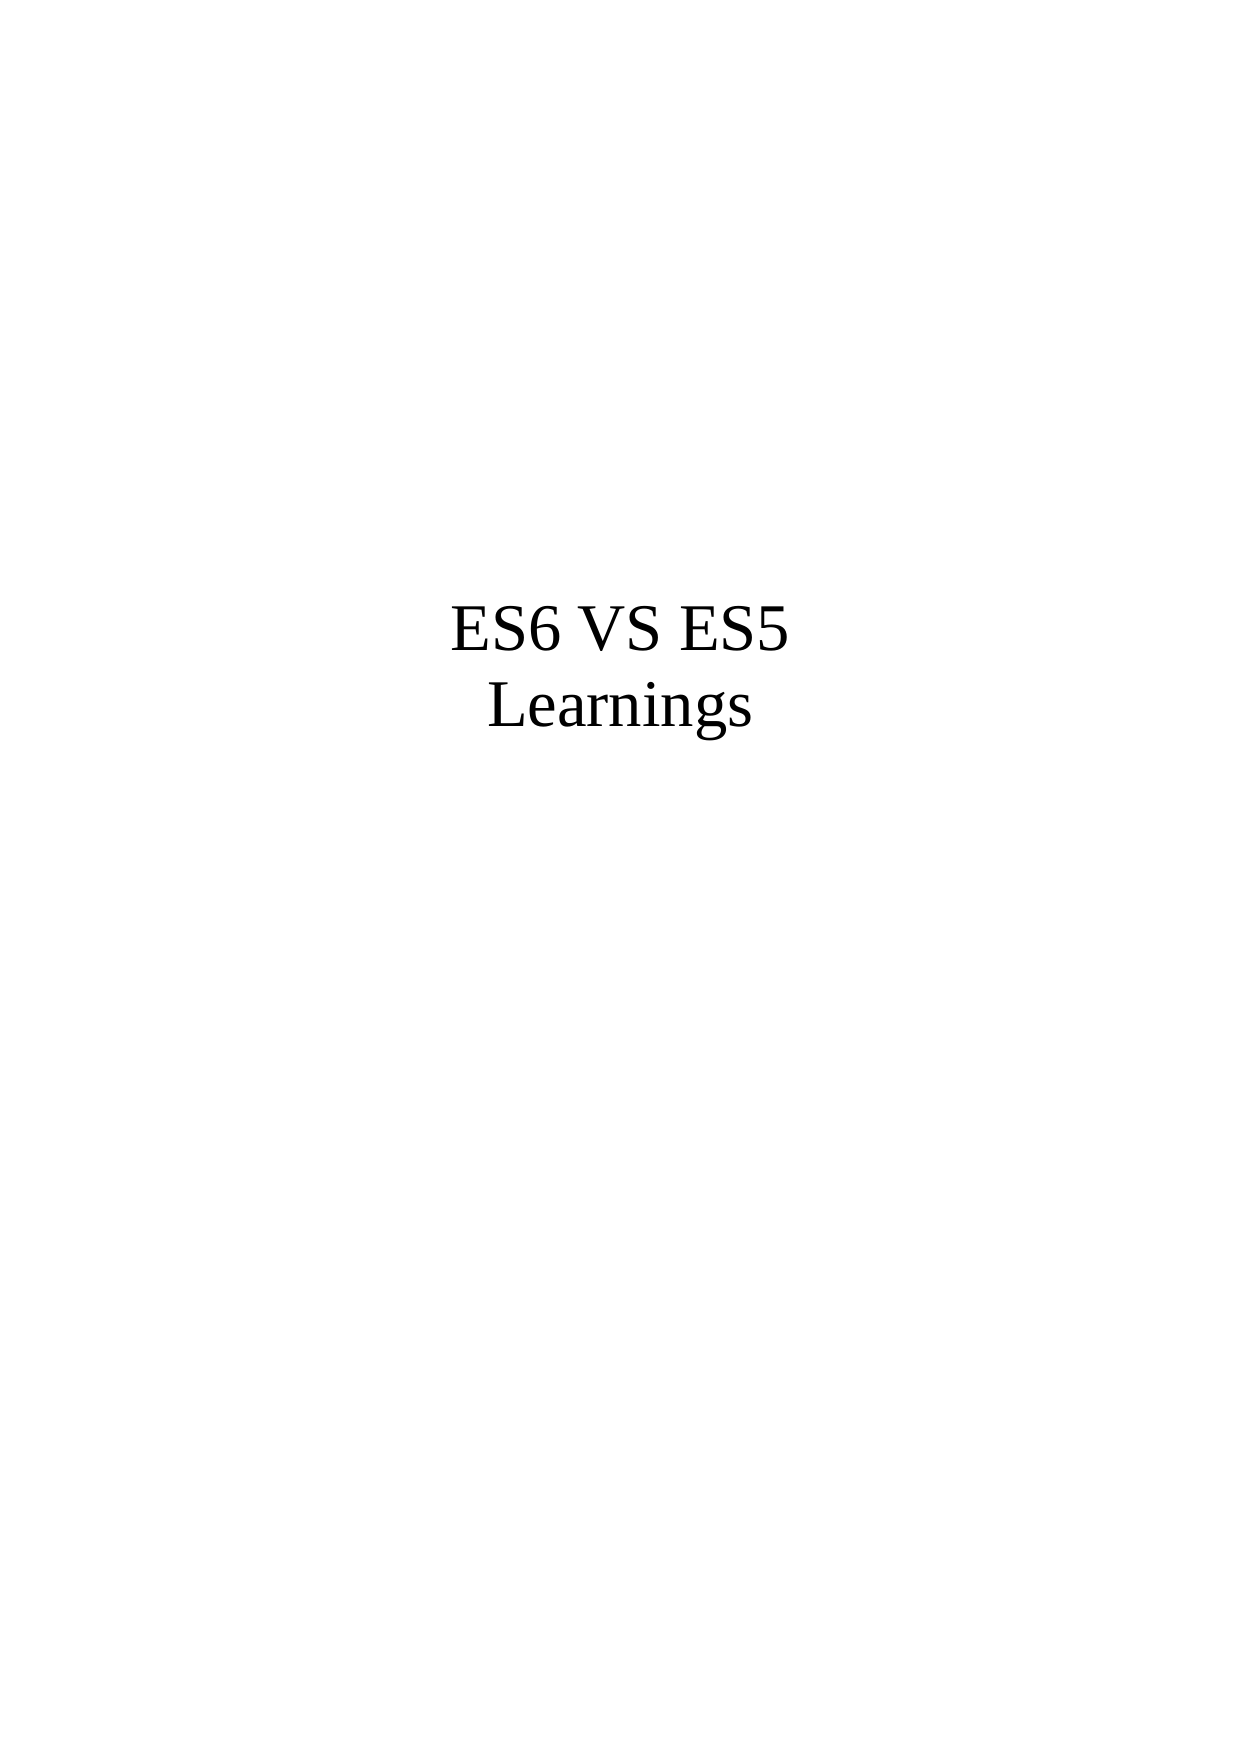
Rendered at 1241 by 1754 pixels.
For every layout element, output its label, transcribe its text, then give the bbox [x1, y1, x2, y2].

text ES6 VS ES5 [118, 588, 1122, 664]
text Learnings [118, 664, 1122, 741]
